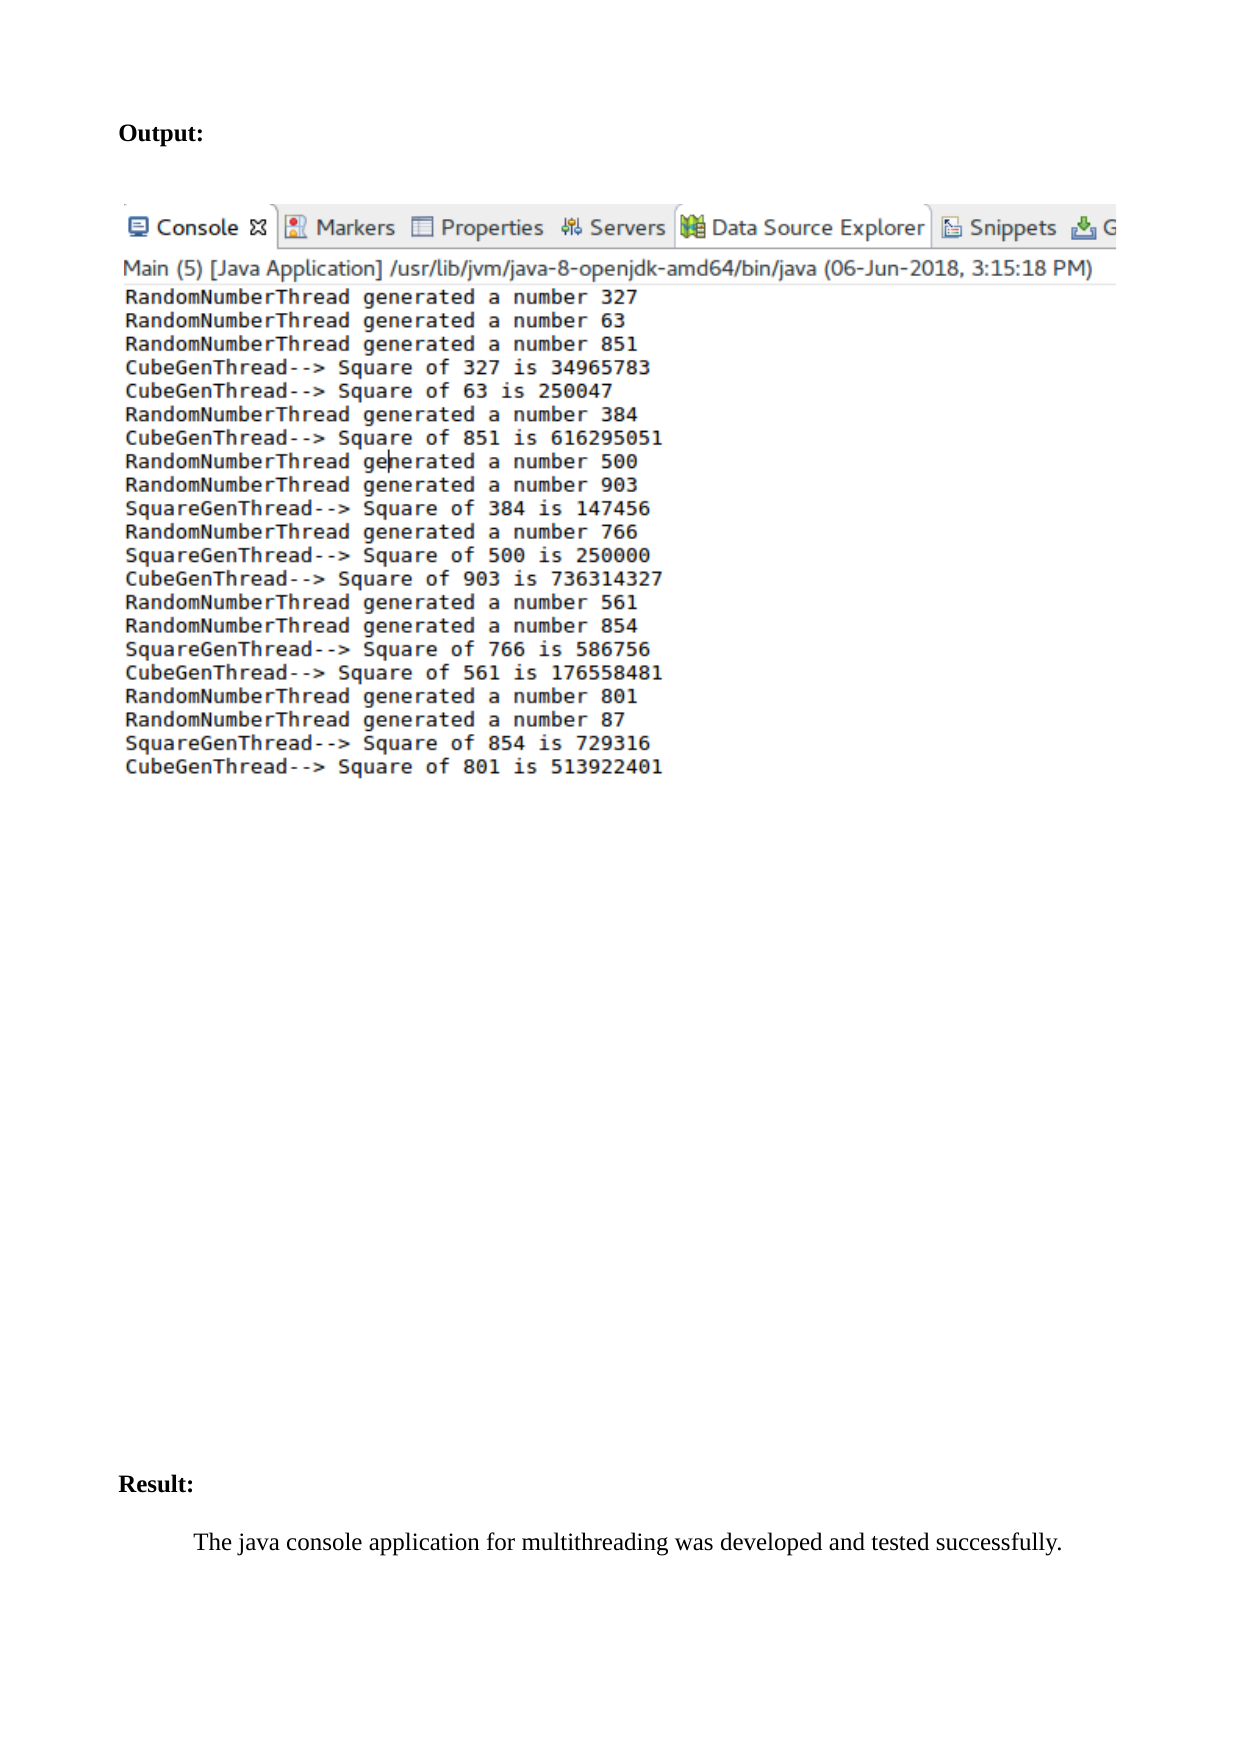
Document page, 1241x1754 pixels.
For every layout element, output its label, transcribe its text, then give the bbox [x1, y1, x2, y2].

text The java console application for multithreading was developed and tested successfully. [118, 1527, 1122, 1556]
picture [124, 204, 1117, 780]
text Result: [118, 1469, 1122, 1498]
text Output: [118, 118, 1122, 147]
